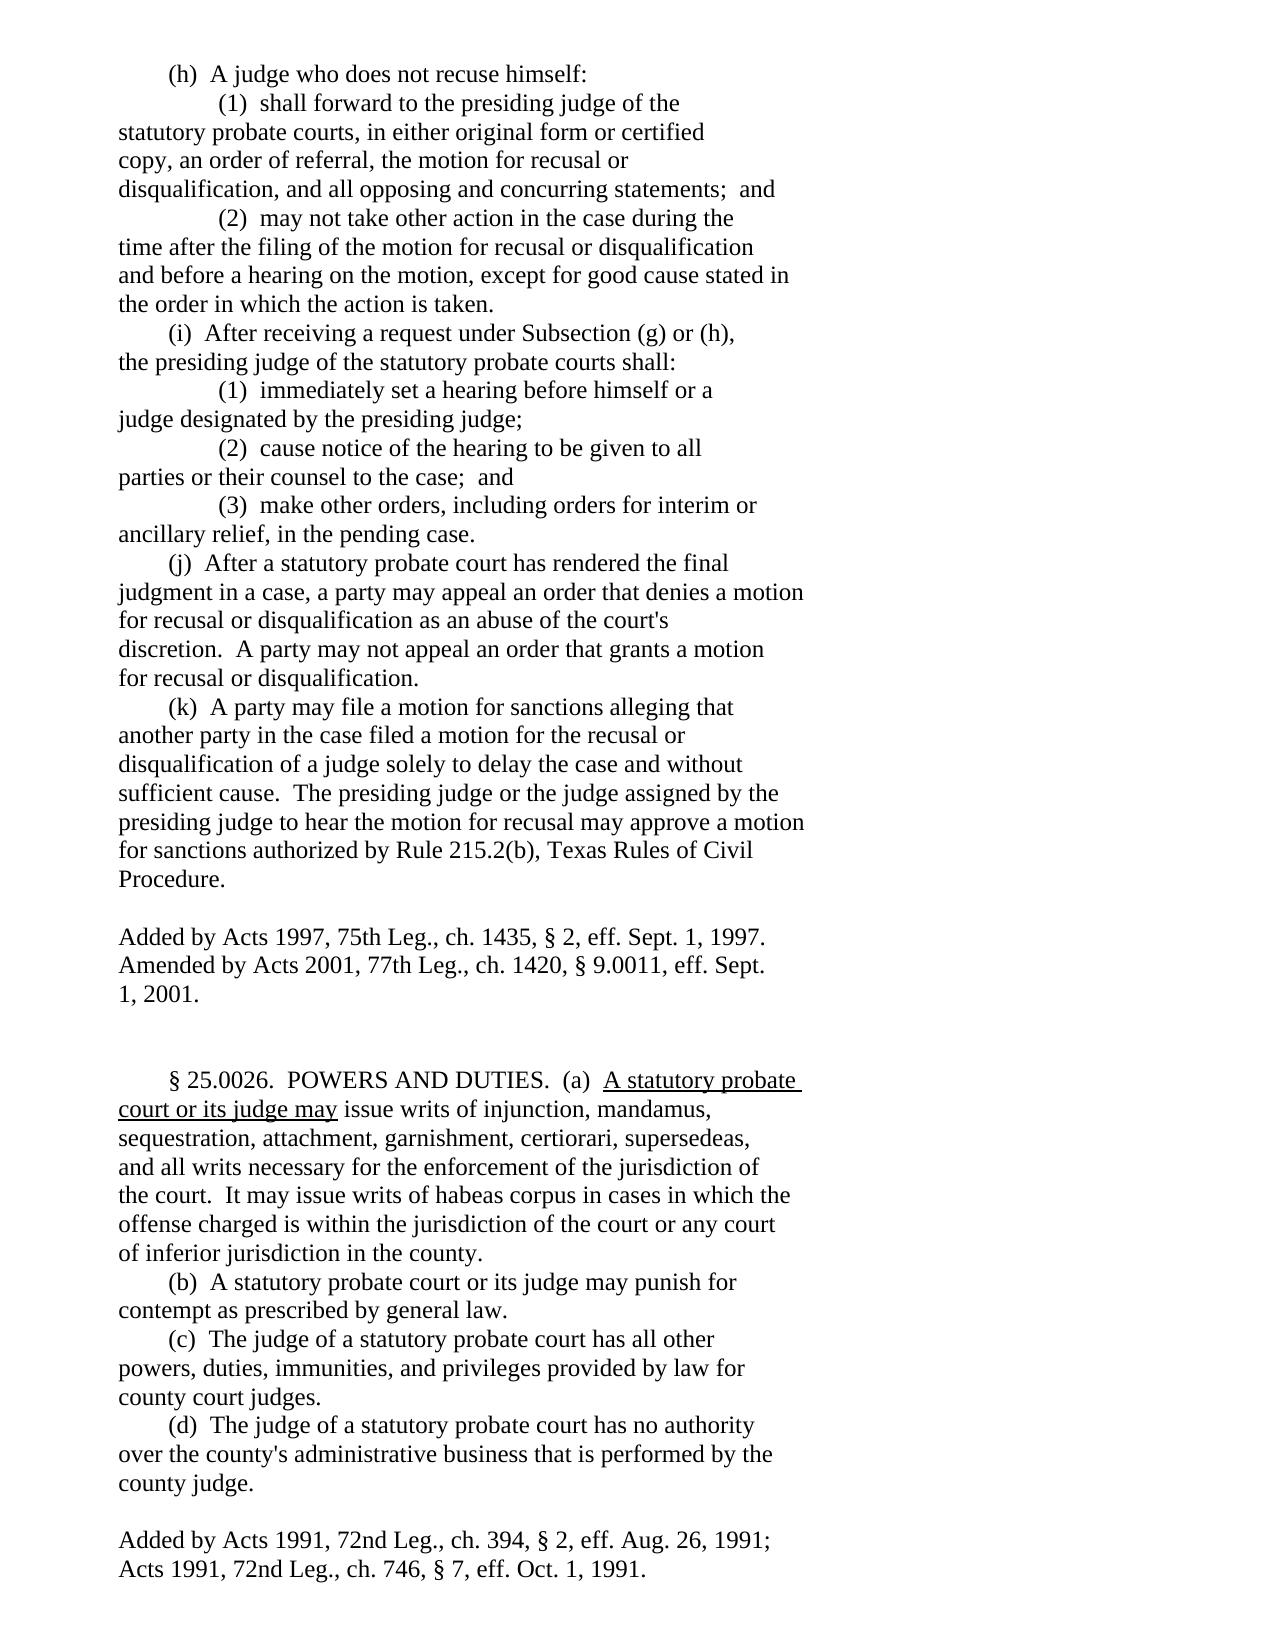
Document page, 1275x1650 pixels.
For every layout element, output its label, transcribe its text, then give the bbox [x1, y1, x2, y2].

text (1) shall forward to the presiding judge of the [118, 88, 1216, 117]
text the order in which the action is taken. [118, 289, 1216, 318]
text copy, an order of referral, the motion for recusal or [118, 145, 1216, 174]
text Added by Acts 1991, 72nd Leg., ch. 394, § 2, eff. Aug. 26, 1991; [118, 1525, 1216, 1554]
text (i) After receiving a request under Subsection (g) or (h), [118, 318, 1216, 347]
text powers, duties, immunities, and privileges provided by law for [118, 1353, 1216, 1382]
text (2) cause notice of the hearing to be given to all [118, 433, 1216, 462]
text county judge. [118, 1468, 1216, 1497]
text over the county's administrative business that is performed by the [118, 1439, 1216, 1468]
text for recusal or disqualification as an abuse of the court's [118, 605, 1216, 634]
text statutory probate courts, in either original form or certified [118, 117, 1216, 145]
text sufficient cause. The presiding judge or the judge assigned by the [118, 778, 1216, 807]
text the presiding judge of the statutory probate courts shall: [118, 347, 1216, 375]
text (3) make other orders, including orders for interim or [118, 490, 1216, 519]
text Added by Acts 1997, 75th Leg., ch. 1435, § 2, eff. Sept. 1, 1997. [118, 922, 1216, 950]
text judgment in a case, a party may appeal an order that denies a motion [118, 577, 1216, 605]
text the court. It may issue writs of habeas corpus in cases in which the [118, 1180, 1216, 1209]
text contempt as prescribed by general law. [118, 1295, 1216, 1324]
text disqualification of a judge solely to delay the case and without [118, 749, 1216, 778]
text ancillary relief, in the pending case. [118, 519, 1216, 548]
text discretion. A party may not appeal an order that grants a motion [118, 634, 1216, 663]
text for recusal or disqualification. [118, 663, 1216, 692]
text court or its judge may issue writs of injunction, mandamus, [118, 1094, 1216, 1123]
text Procedure. [118, 864, 1216, 893]
text (1) immediately set a hearing before himself or a [118, 375, 1216, 404]
text (j) After a statutory probate court has rendered the final [118, 548, 1216, 577]
text (d) The judge of a statutory probate court has no authority [118, 1410, 1216, 1439]
text offense charged is within the jurisdiction of the court or any court [118, 1209, 1216, 1238]
text (c) The judge of a statutory probate court has all other [118, 1324, 1216, 1353]
text (h) A judge who does not recuse himself: [118, 59, 1216, 88]
text county court judges. [118, 1382, 1216, 1410]
text and before a hearing on the motion, except for good cause stated in [118, 260, 1216, 289]
text § 25.0026. POWERS AND DUTIES. (a) A statutory probate [118, 1065, 1216, 1094]
text time after the filing of the motion for recusal or disqualification [118, 232, 1216, 260]
text and all writs necessary for the enforcement of the jurisdiction of [118, 1152, 1216, 1180]
text 1, 2001. [118, 979, 1216, 1008]
text presiding judge to hear the motion for recusal may approve a motion [118, 807, 1216, 835]
text (b) A statutory probate court or its judge may punish for [118, 1267, 1216, 1295]
text (2) may not take other action in the case during the [118, 203, 1216, 232]
text Amended by Acts 2001, 77th Leg., ch. 1420, § 9.0011, eff. Sept. [118, 950, 1216, 979]
text judge designated by the presiding judge; [118, 404, 1216, 433]
text (k) A party may file a motion for sanctions alleging that [118, 692, 1216, 720]
text disqualification, and all opposing and concurring statements; and [118, 174, 1216, 203]
text of inferior jurisdiction in the county. [118, 1238, 1216, 1267]
text for sanctions authorized by Rule 215.2(b), Texas Rules of Civil [118, 835, 1216, 864]
text sequestration, attachment, garnishment, certiorari, supersedeas, [118, 1123, 1216, 1152]
text Acts 1991, 72nd Leg., ch. 746, § 7, eff. Oct. 1, 1991. [118, 1554, 1216, 1583]
text another party in the case filed a motion for the recusal or [118, 720, 1216, 749]
text parties or their counsel to the case; and [118, 462, 1216, 490]
